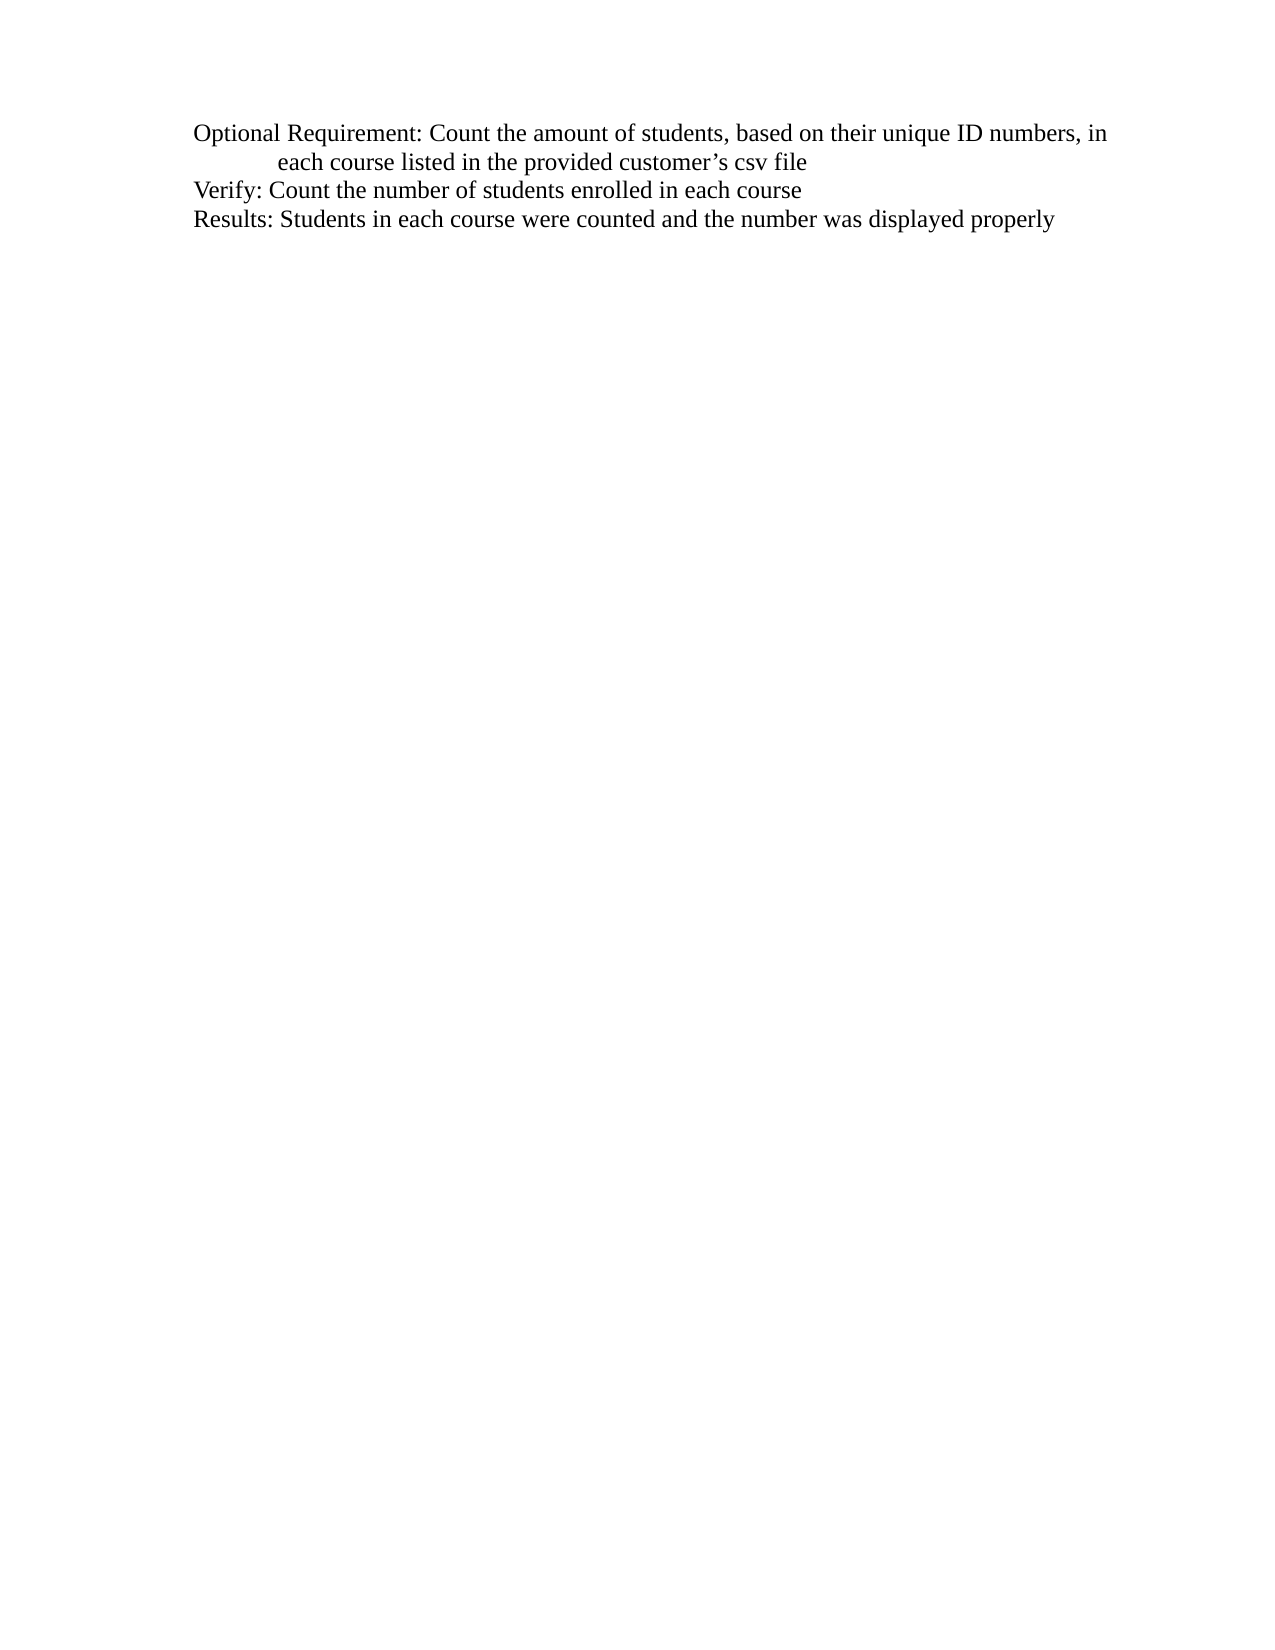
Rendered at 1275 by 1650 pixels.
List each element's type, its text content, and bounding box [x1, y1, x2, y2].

text Verify: Count the number of students enrolled in each course [193, 176, 1157, 204]
text Optional Requirement: Count the amount of students, based on their unique ID numbers, in each course listed in the provided customer’s csv file [193, 118, 1157, 176]
text Results: Students in each course were counted and the number was displayed properly [193, 204, 1157, 233]
